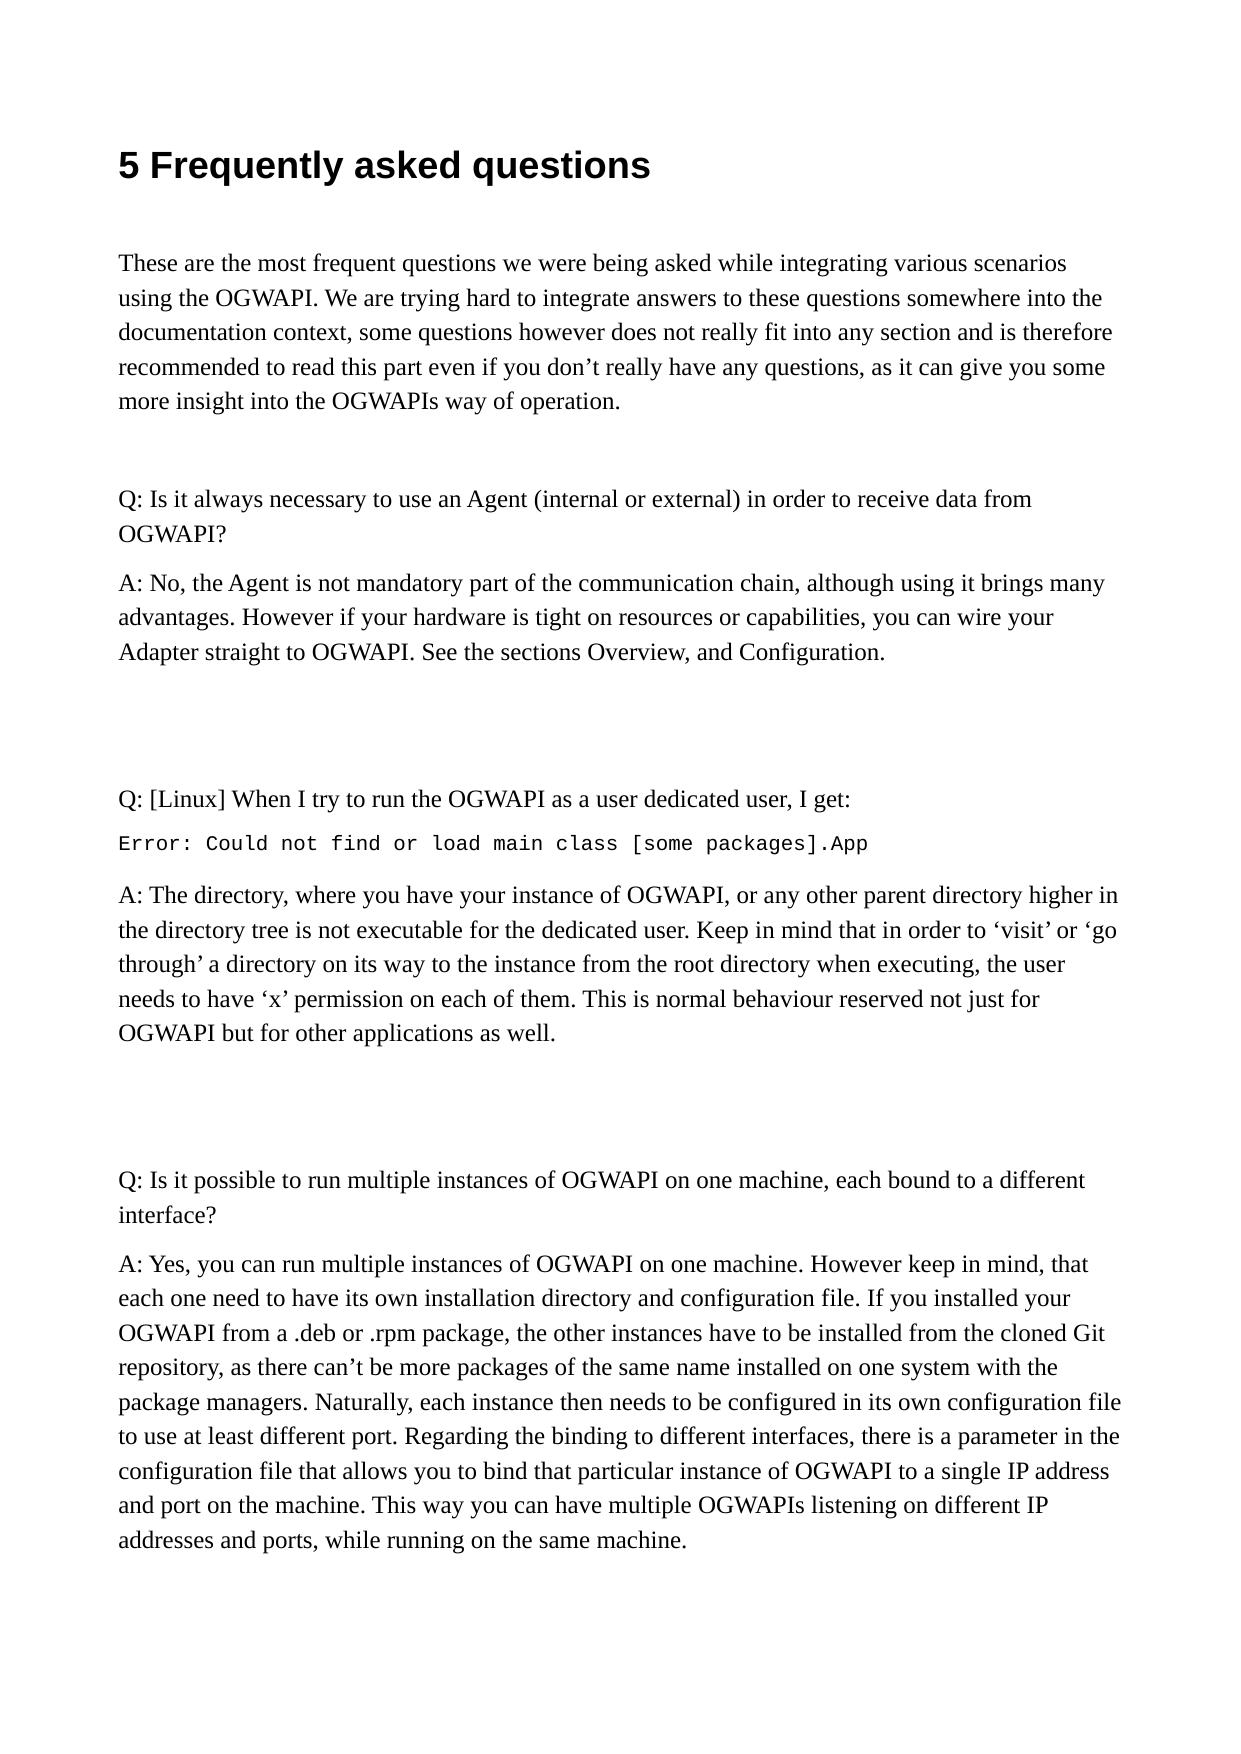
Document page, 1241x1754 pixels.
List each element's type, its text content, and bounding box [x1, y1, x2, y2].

text A: The directory, where you have your instance of OGWAPI, or any other parent directory higher in the directory tree is not executable for the dedicated user. Keep in mind that in order to ‘visit’ or ‘go through’ a directory on its way to the instance from the root directory when executing, the user needs to have ‘x’ permission on each of them. This is normal behaviour reserved not just for OGWAPI but for other applications as well. [118, 880, 1122, 1047]
text Q: Is it possible to run multiple instances of OGWAPI on one machine, each bound to a different interface? [118, 1166, 1122, 1229]
text Q: Is it always necessary to use an Agent (internal or external) in order to receive data from OGWAPI? [118, 484, 1122, 548]
text A: No, the Agent is not mandatory part of the communication chain, although using it brings many advantages. However if your hardware is tight on resources or capabilities, you can wire your Adapter straight to OGWAPI. See the sections Overview, and Configuration. [118, 568, 1122, 666]
text Error: Could not find or load main class [some packages].App [118, 833, 1122, 857]
subtitle 5 Frequently asked questions [118, 143, 1122, 187]
text A: Yes, you can run multiple instances of OGWAPI on one machine. However keep in mind, that each one need to have its own installation directory and configuration file. If you installed your OGWAPI from a .deb or .rpm package, the other instances have to be installed from the cloned Git repository, as there can’t be more packages of the same name installed on one system with the package managers. Naturally, each instance then needs to be configured in its own configuration file to use at least different port. Regarding the binding to different interfaces, there is a parameter in the configuration file that allows you to bind that particular instance of OGWAPI to a single IP address and port on the machine. This way you can have multiple OGWAPIs listening on different IP addresses and ports, while running on the same machine. [118, 1249, 1122, 1554]
text Q: [Linux] When I try to run the OGWAPI as a user dedicated user, I get: [118, 784, 1122, 813]
text These are the most frequent questions we were being asked while integrating various scenarios using the OGWAPI. We are trying hard to integrate answers to these questions somewhere into the documentation context, some questions however does not really fit into any section and is therefore recommended to read this part even if you don’t really have any questions, as it can give you some more insight into the OGWAPIs way of operation. [118, 248, 1122, 415]
